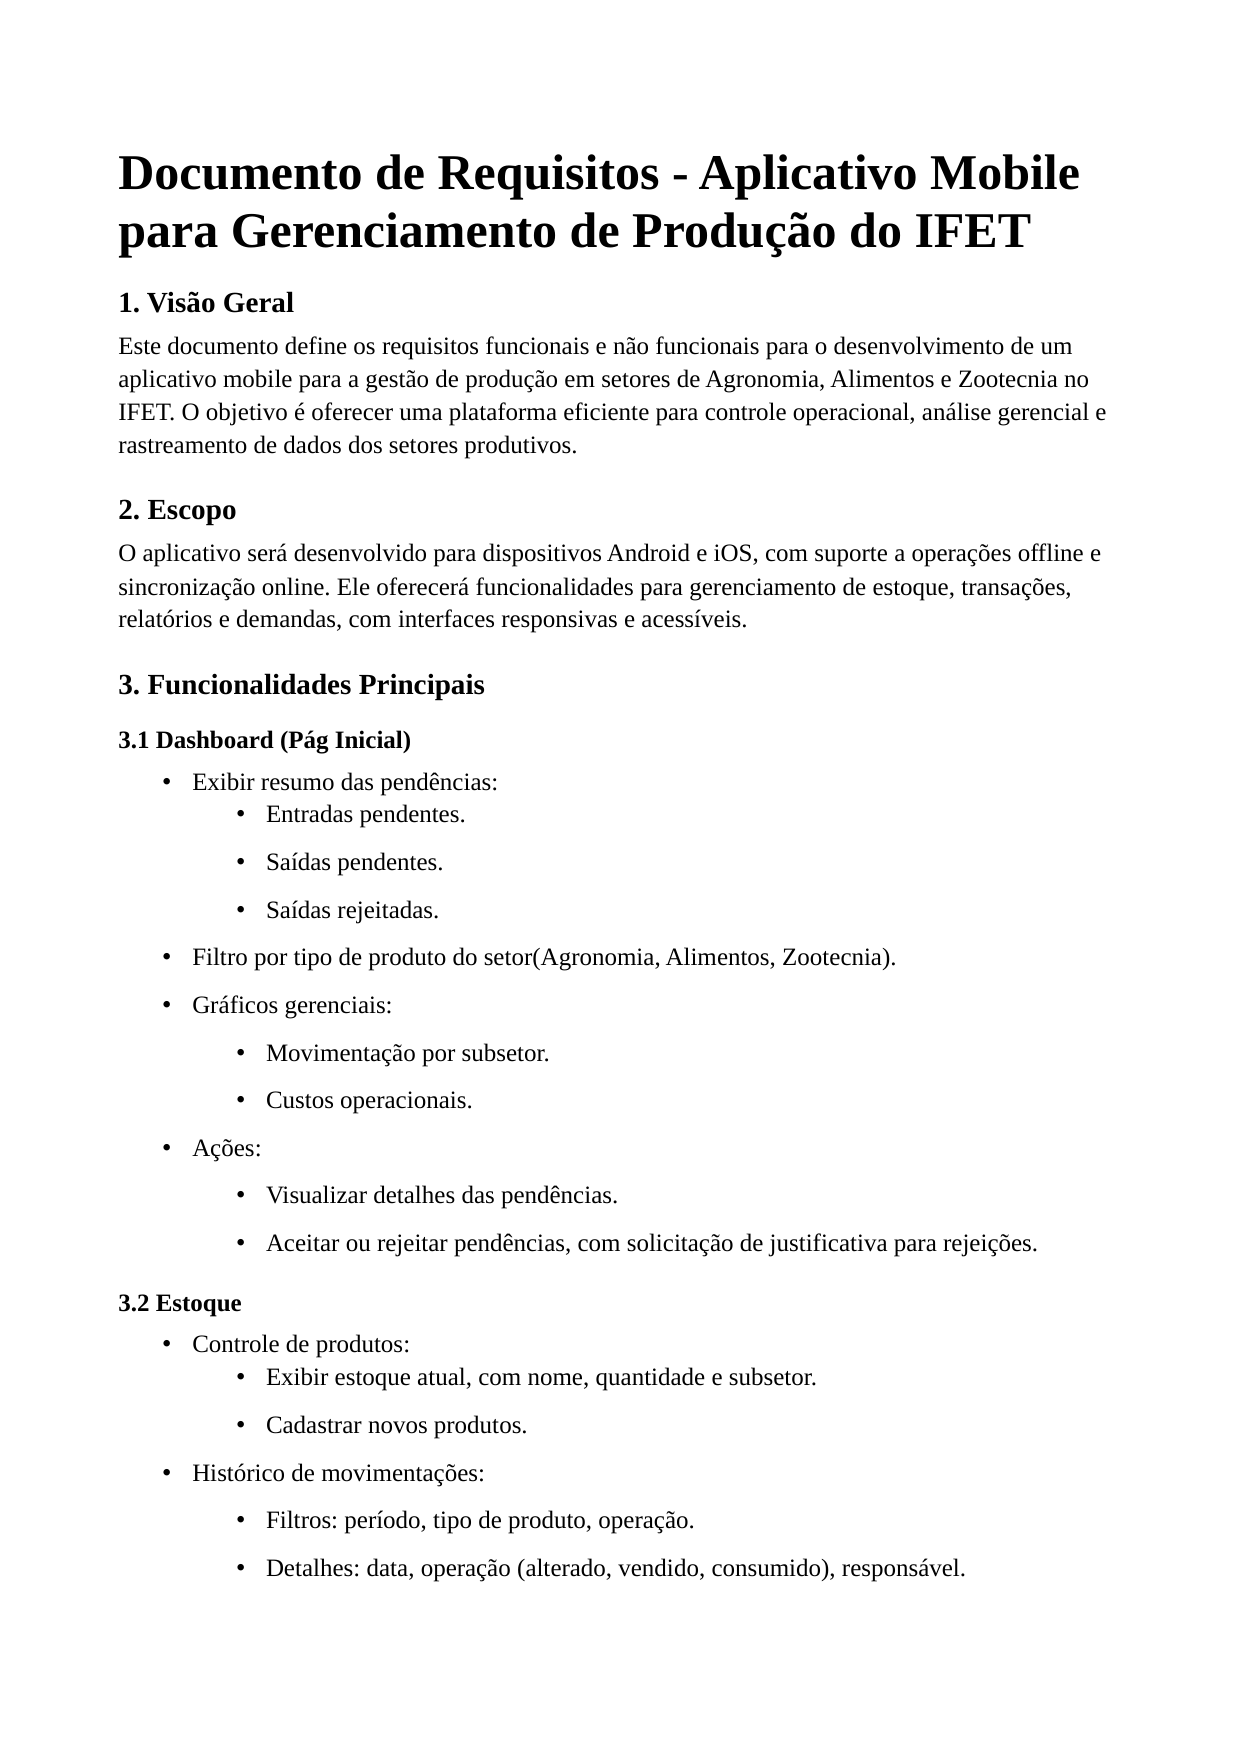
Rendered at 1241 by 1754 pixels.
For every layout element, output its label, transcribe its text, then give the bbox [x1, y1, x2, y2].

text Este documento define os requisitos funcionais e não funcionais para o desenvolvimento de um aplicativo mobile para a gestão de produção em setores de Agronomia, Alimentos e Zootecnia no IFET. O objetivo é oferecer uma plataforma eficiente para controle operacional, análise gerencial e rastreamento de dados dos setores produtivos. [118, 331, 1122, 459]
list Visualizar detalhes das pendências. [236, 1180, 1122, 1209]
list Cadastrar novos produtos. [236, 1410, 1122, 1439]
subtitle Documento de Requisitos - Aplicativo Mobile para Gerenciamento de Produção do IFET [118, 143, 1122, 258]
text O aplicativo será desenvolvido para dispositivos Android e iOS, com suporte a operações offline e sincronização online. Ele oferecerá funcionalidades para gerenciamento de estoque, transações, relatórios e demandas, com interfaces responsivas e acessíveis. [118, 538, 1122, 633]
list Filtro por tipo de produto do setor(Agronomia, Alimentos, Zootecnia). [162, 942, 1122, 971]
list Controle de produtos: [162, 1329, 1122, 1358]
subtitle 3. Funcionalidades Principais [118, 667, 1122, 700]
subtitle 2. Escopo [118, 492, 1122, 526]
list Histórico de movimentações: [162, 1458, 1122, 1486]
list Saídas pendentes. [236, 847, 1122, 876]
subtitle 1. Visão Geral [118, 285, 1122, 319]
list Saídas rejeitadas. [236, 895, 1122, 923]
list Entradas pendentes. [236, 799, 1122, 828]
subtitle 3.2 Estoque [118, 1288, 1122, 1317]
subtitle 3.1 Dashboard (Pág Inicial) [118, 725, 1122, 754]
list Gráficos gerenciais: [162, 990, 1122, 1019]
list Exibir estoque atual, com nome, quantidade e subsetor. [236, 1362, 1122, 1391]
list Custos operacionais. [236, 1085, 1122, 1114]
list Aceitar ou rejeitar pendências, com solicitação de justificativa para rejeições. [236, 1228, 1122, 1257]
list Movimentação por subsetor. [236, 1038, 1122, 1066]
list Filtros: período, tipo de produto, operação. [236, 1505, 1122, 1534]
list Detalhes: data, operação (alterado, vendido, consumido), responsável. [236, 1553, 1122, 1582]
list Ações: [162, 1133, 1122, 1162]
list Exibir resumo das pendências: [162, 767, 1122, 795]
